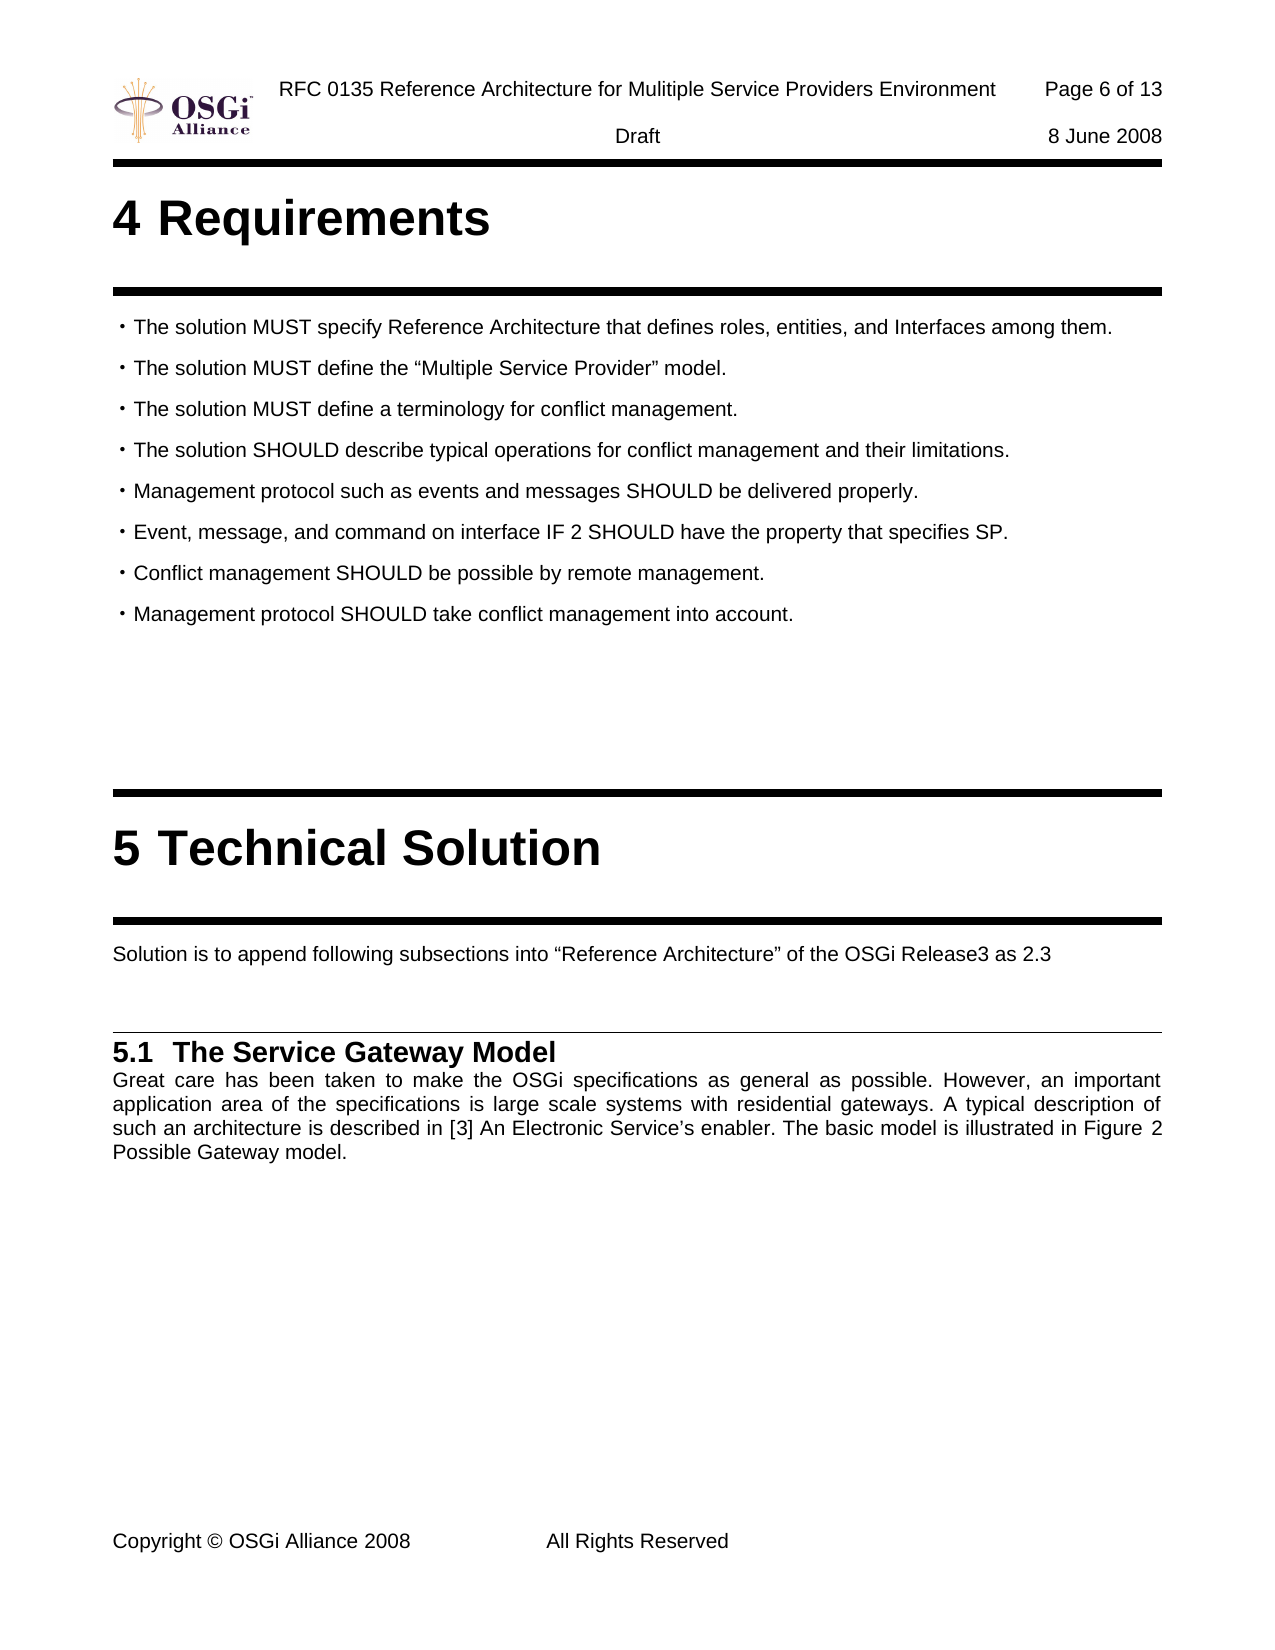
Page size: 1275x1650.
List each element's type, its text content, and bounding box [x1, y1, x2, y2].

text Solution is to append following subsections into “Reference Architecture” of the OSGi Release3 as 2.3 [112, 942, 1162, 966]
text ・The solution MUST specify Reference Architecture that defines roles, entities, and Interfaces among them. [112, 312, 1162, 341]
subtitle Requirements [112, 160, 1162, 296]
text ・The solution SHOULD describe typical operations for conflict management and their limitations. [112, 435, 1162, 463]
subtitle Technical Solution [112, 790, 1162, 925]
text ・The solution MUST define a terminology for conflict management. [112, 394, 1162, 423]
picture [114, 78, 254, 143]
text Great care has been taken to make the OSGi specifications as general as possible. However, an important application area of the specifications is large scale systems with residential gateways. A typical description of such an architecture is described in [3] An Electronic Service’s enabler. The basic model is illustrated in Figure 2 Possible Gateway model. [112, 1068, 1162, 1164]
text ・The solution MUST define the “Multiple Service Provider” model. [112, 353, 1162, 382]
text ・Conflict management SHOULD be possible by remote management. [112, 558, 1162, 586]
text ・Management protocol such as events and messages SHOULD be delivered properly. [112, 476, 1162, 504]
text ・Management protocol SHOULD take conflict management into account. [112, 599, 1162, 627]
subtitle The Service Gateway Model [112, 1033, 1162, 1068]
text ・Event, message, and command on interface IF 2 SHOULD have the property that specifies SP. [112, 517, 1162, 545]
